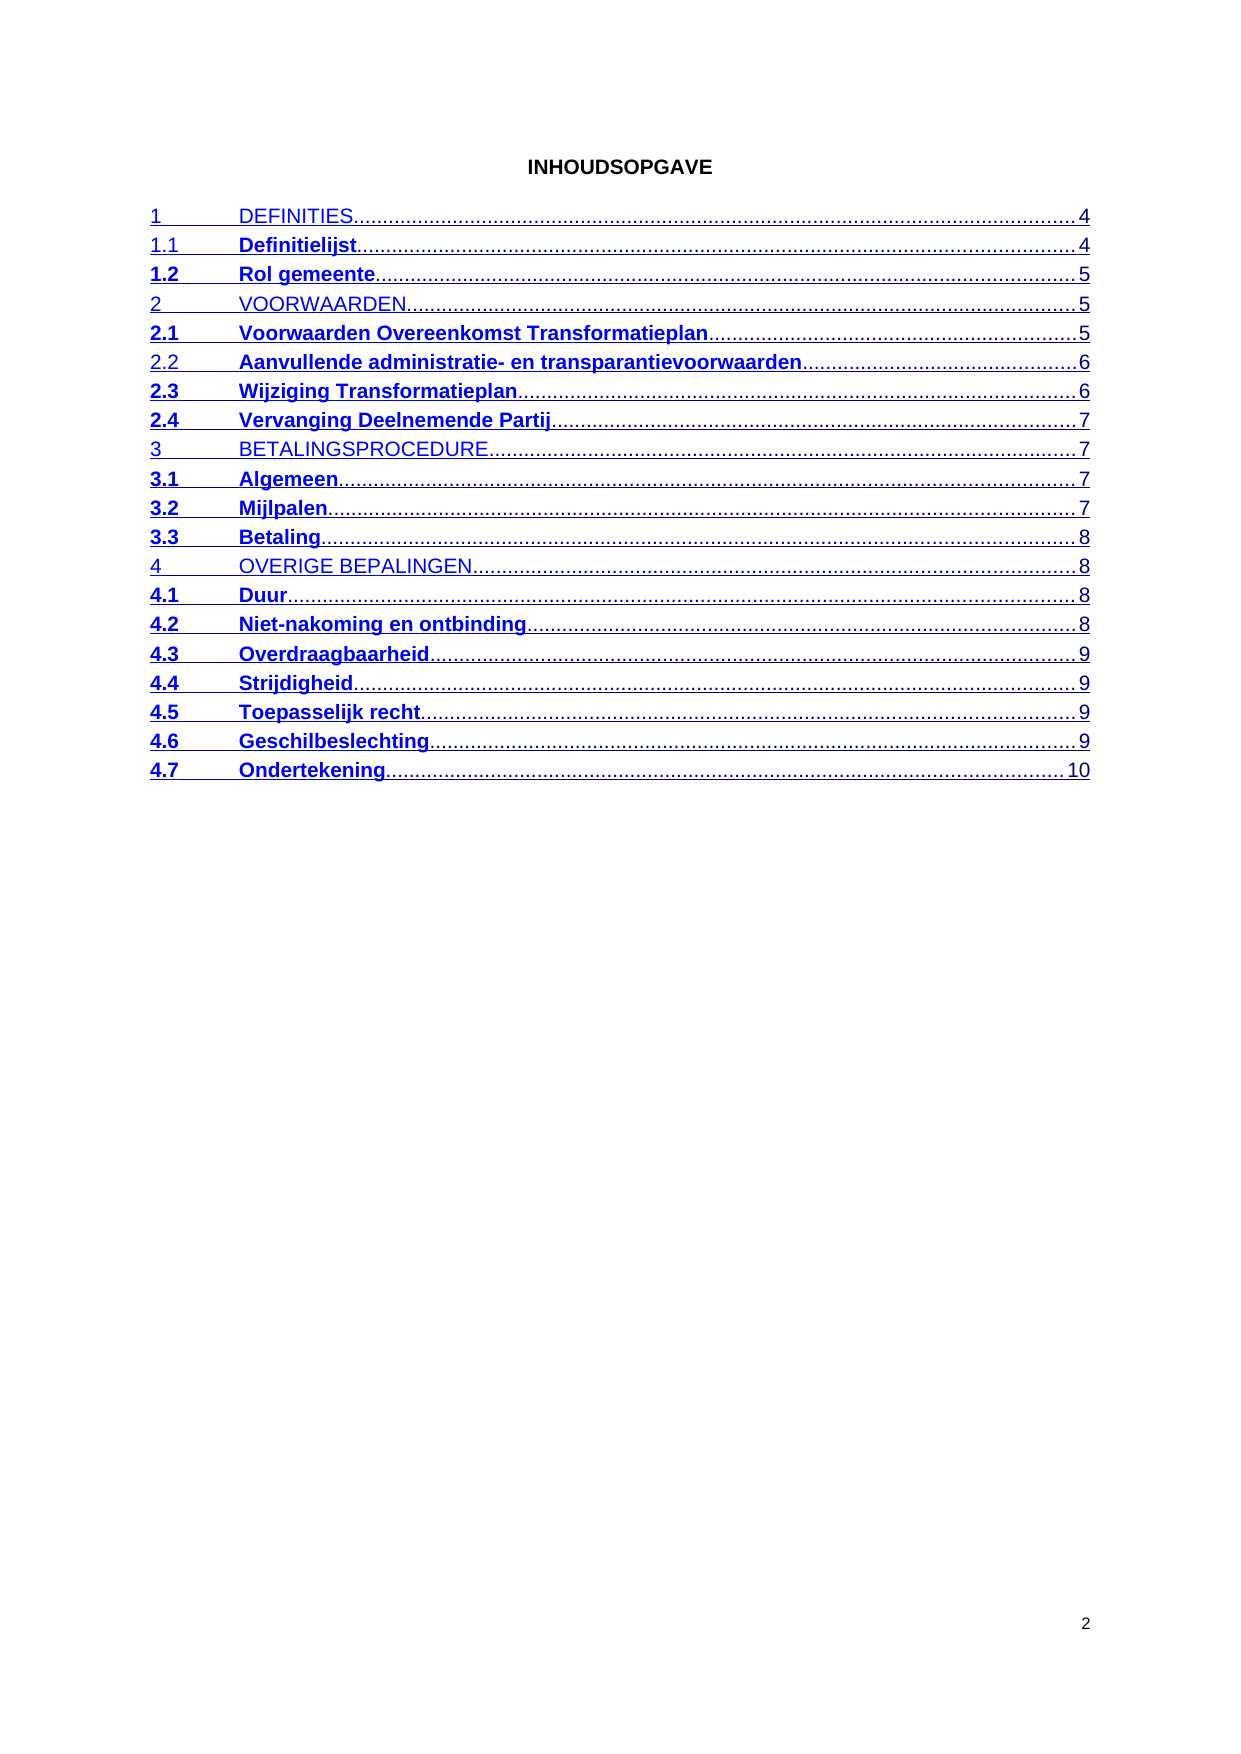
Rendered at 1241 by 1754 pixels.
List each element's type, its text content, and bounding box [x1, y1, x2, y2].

text 4.2 Niet-nakoming en ontbinding 8 [150, 608, 1090, 633]
text 3.1 Algemeen 7 [150, 462, 1090, 487]
text 2 VOORWAARDEN 5 [150, 287, 1090, 312]
text 4.6 Geschilbeslechting 9 [150, 725, 1090, 750]
text 1 DEFINITIES 4 [150, 200, 1090, 225]
text 4.3 Overdraagbaarheid 9 [150, 637, 1090, 662]
text INHOUDSOPGAVE [150, 150, 1090, 179]
text 2.2 Aanvullende administratie- en transparantievoorwaarden 6 [150, 346, 1090, 371]
text 3.3 Betaling 8 [150, 521, 1090, 546]
text 2.4 Vervanging Deelnemende Partij 7 [150, 404, 1090, 429]
text 4.5 Toepasselijk recht 9 [150, 696, 1090, 721]
text 1.2 Rol gemeente 5 [150, 258, 1090, 283]
text 2.1 Voorwaarden Overeenkomst Transformatieplan 5 [150, 317, 1090, 342]
text 3 BETALINGSPROCEDURE 7 [150, 433, 1090, 458]
text 1.1 Definitielijst 4 [150, 229, 1090, 254]
text [150, 488, 1090, 492]
text 4 OVERIGE BEPALINGEN 8 [150, 550, 1090, 575]
text [150, 313, 1090, 317]
text 3.2 Mijlpalen 7 [150, 492, 1090, 517]
text 4.7 Ondertekening 10 [150, 754, 1090, 779]
text 2.3 Wijziging Transformatieplan 6 [150, 375, 1090, 400]
text 4.1 Duur 8 [150, 579, 1090, 604]
text [150, 663, 1090, 667]
text 4.4 Strijdigheid 9 [150, 667, 1090, 692]
